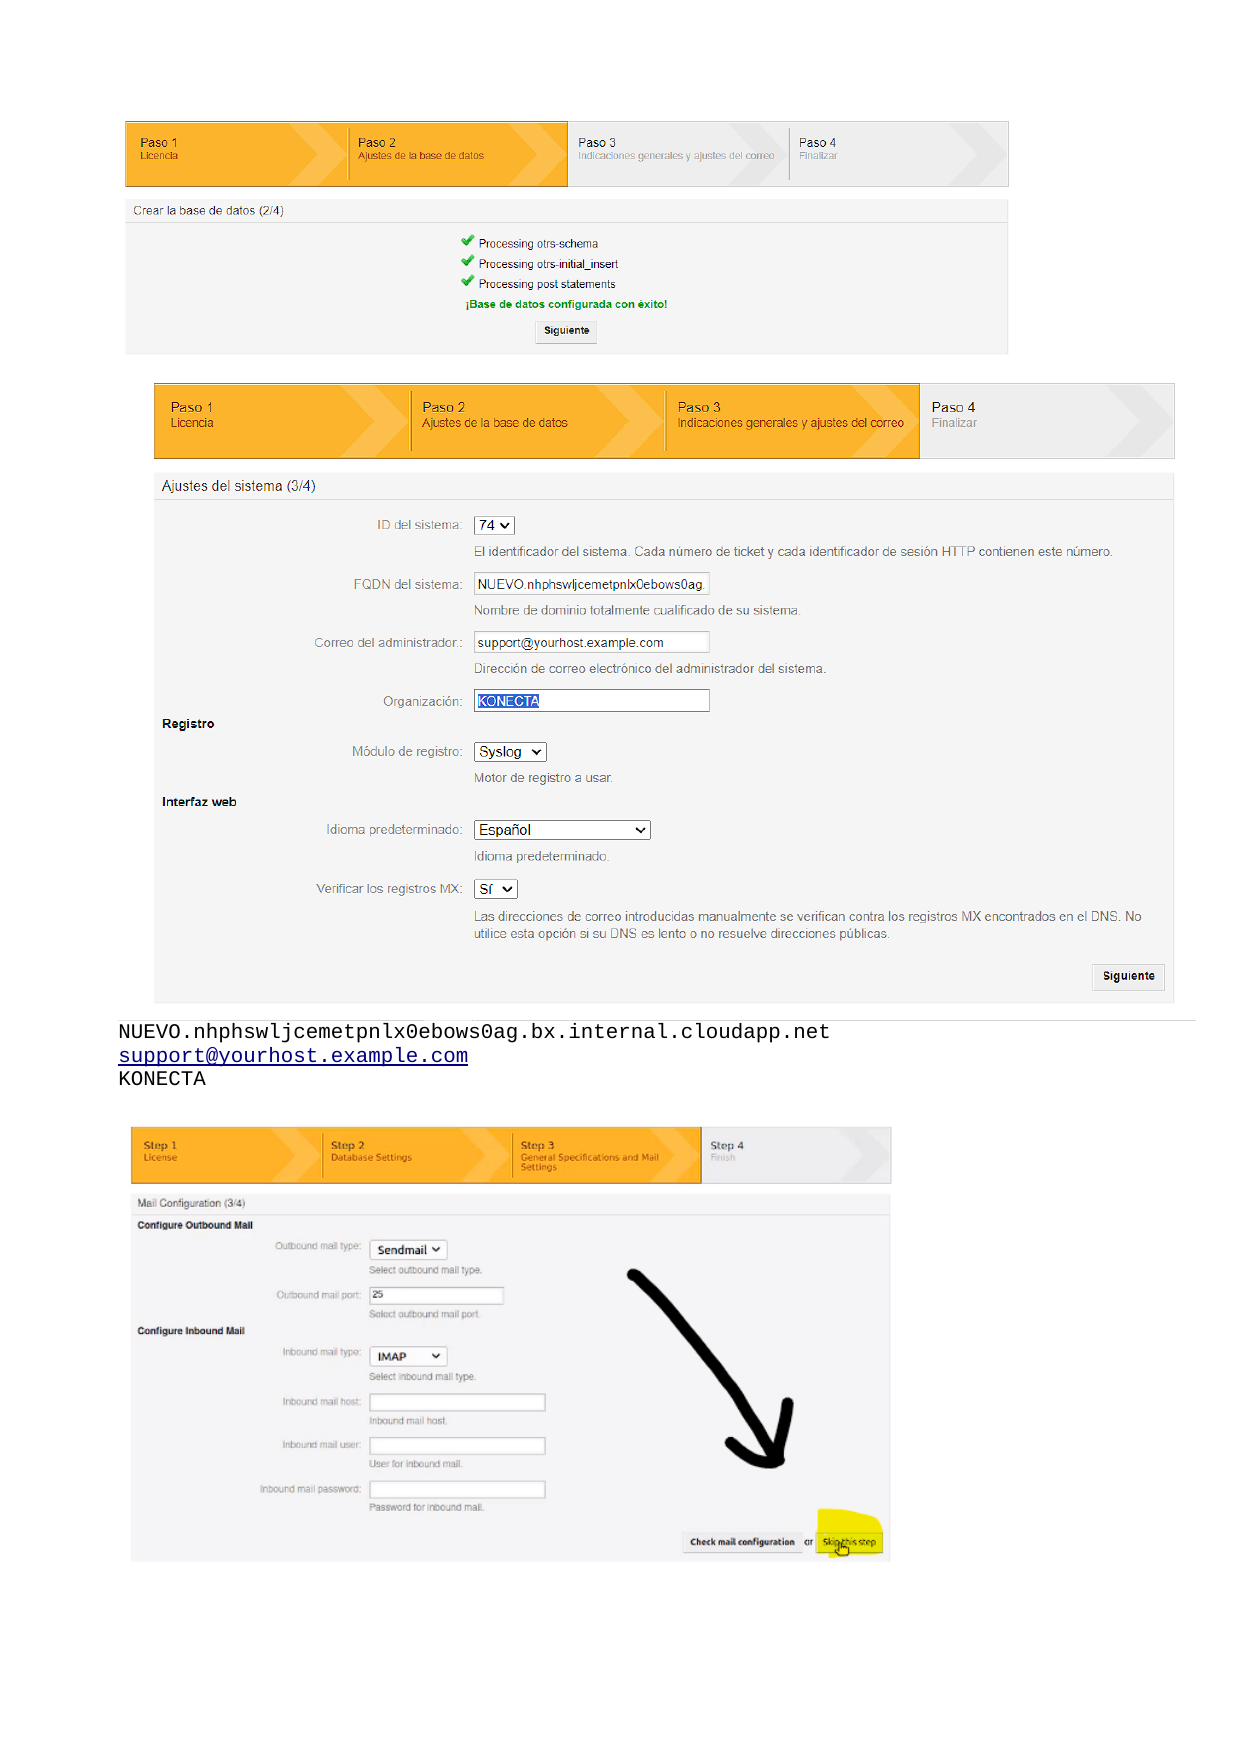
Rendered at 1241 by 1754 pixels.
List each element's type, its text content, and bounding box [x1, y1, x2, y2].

text support@yourhost.example.com [118, 1045, 1196, 1068]
text NUEVO.nhphswljcemetpnlx0ebows0ag.bx.internal.cloudapp.net [118, 1021, 1196, 1045]
text KONECTA [118, 1068, 1196, 1092]
